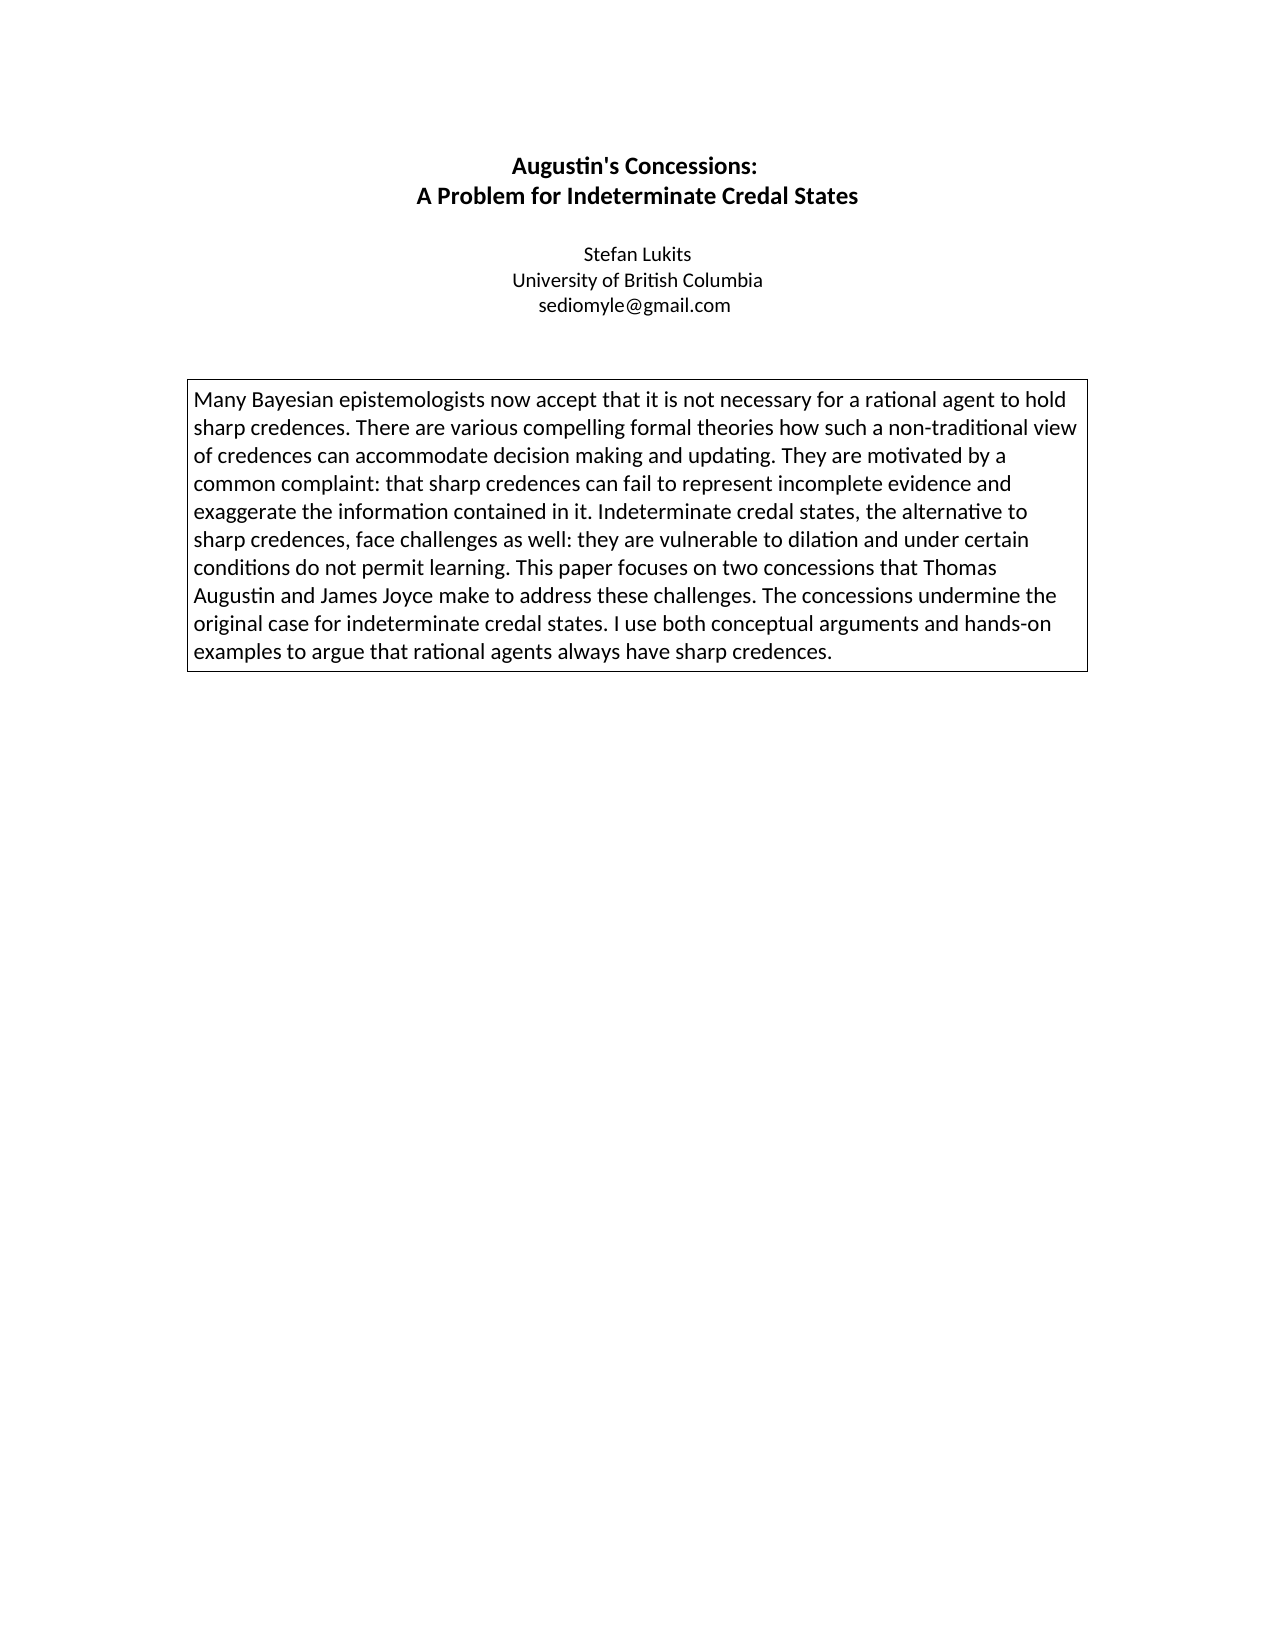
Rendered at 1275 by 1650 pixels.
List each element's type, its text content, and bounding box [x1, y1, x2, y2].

text University of British Columbia [187, 267, 1087, 292]
text sediomyle@gmail.com [187, 292, 1087, 318]
text A Problem for Indeterminate Credal States [187, 181, 1087, 211]
text Augustin's Concessions: [187, 150, 1087, 181]
text Stefan Lukits [187, 242, 1087, 267]
table_header Many Bayesian epistemologists now accept that it is not necessary for a rational agent to hold sharp credences. There are various compelling formal theories how such a non-traditional view of credences can accommodate decision making and updating. They are motivated by a common complaint: that sharp credences can fail to represent incomplete evidence and exaggerate the information contained in it. Indeterminate credal states, the alternative to sharp credences, face challenges as well: they are vulnerable to dilation and under certain conditions do not permit learning. This paper focuses on two concessions that Thomas Augustin and James Joyce make to address these challenges. The concessions undermine the original case for indeterminate credal states. I use both conceptual arguments and hands-on examples to argue that rational agents always have sharp credences. [188, 380, 1087, 671]
